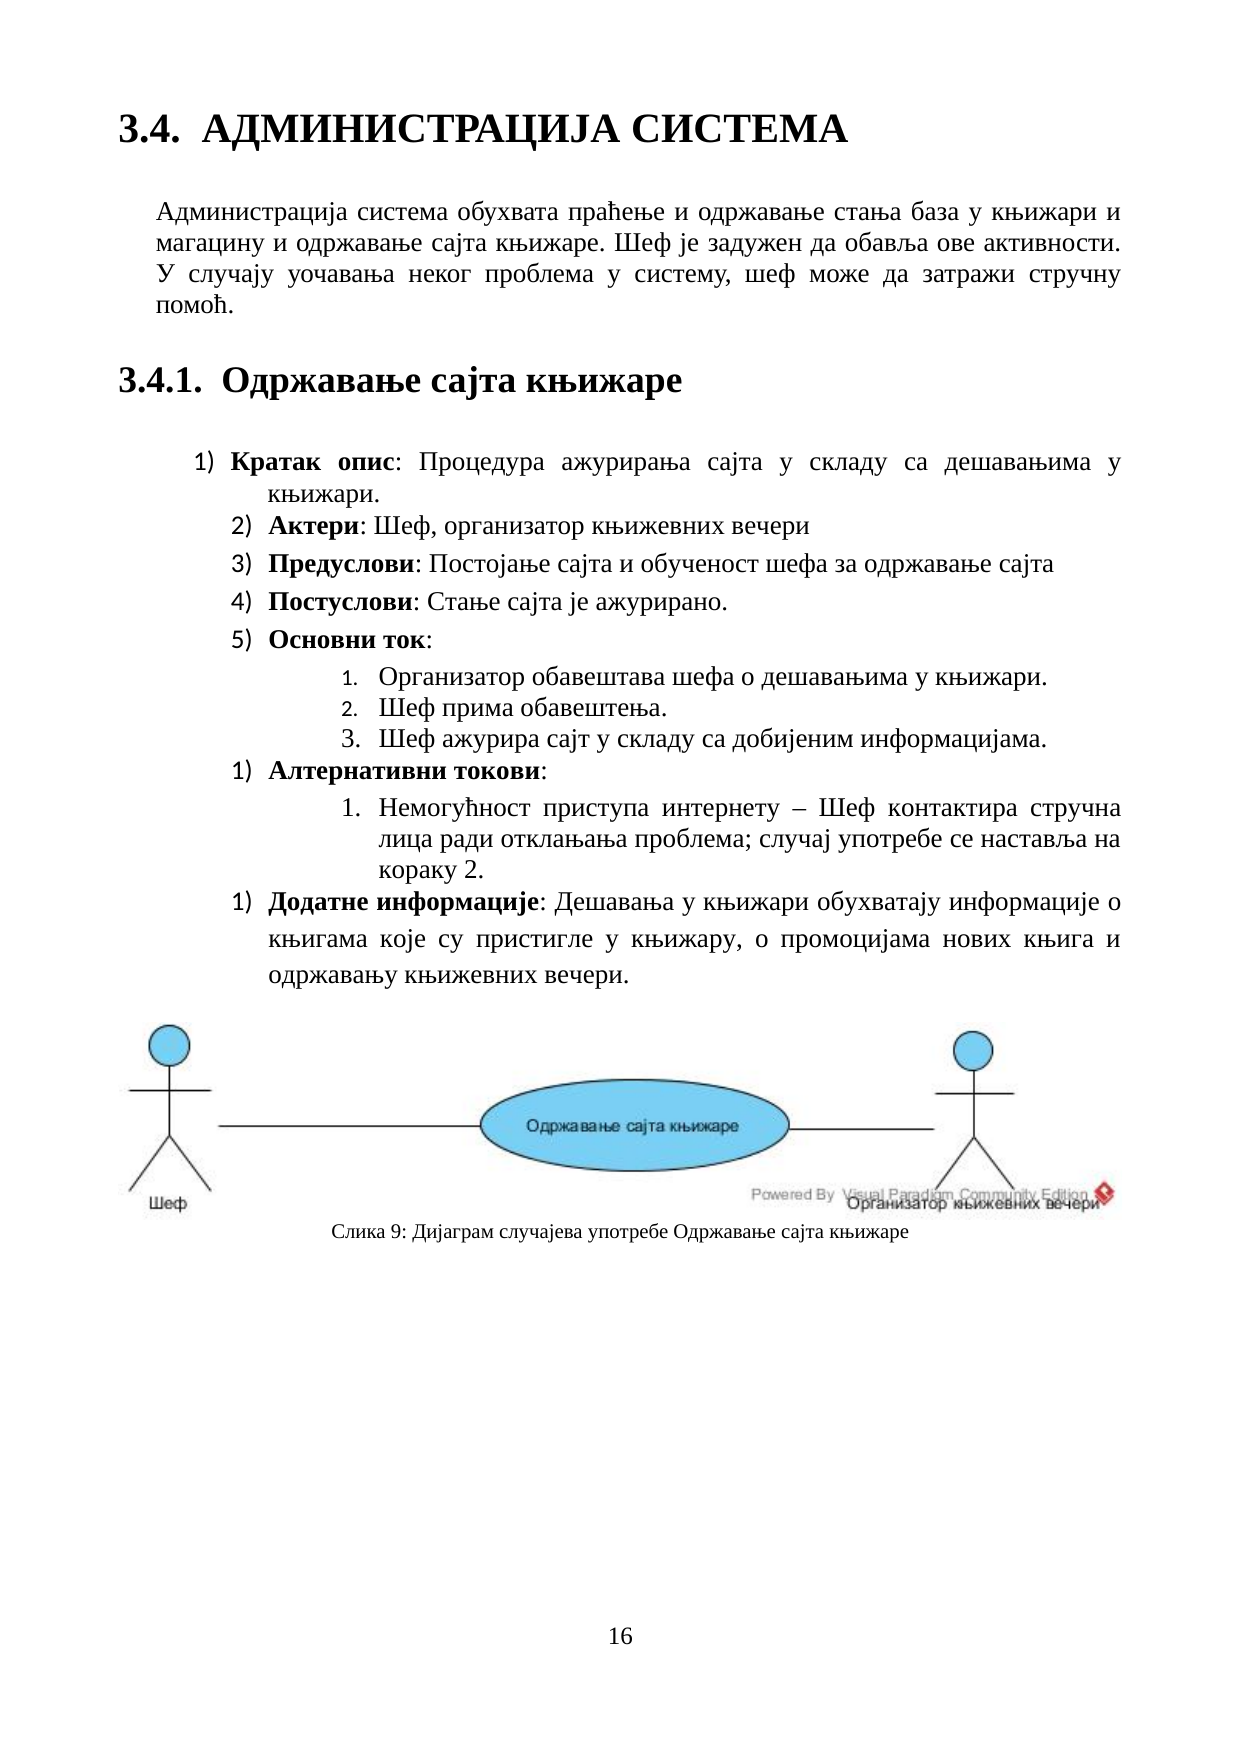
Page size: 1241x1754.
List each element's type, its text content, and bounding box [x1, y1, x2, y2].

list Немогућност приступа интернету – Шеф контактира стручна лица ради отклањања проблема; случај употребе се наставља на кораку 2. [341, 791, 1122, 884]
text 3.4.1. Одржавање сајта књижаре [118, 358, 1122, 401]
list Постуслови: Стање сајта је ажурирано. [231, 584, 1122, 617]
list Предуслови: Постојање сајта и обученост шефа за одржавање сајта [231, 546, 1122, 579]
list Основни ток: [231, 622, 1122, 655]
list Кратак опис: Процедура ажурирања сајта у складу са дешавањима у књижари. [193, 444, 1122, 508]
text Администрација система обухвата праћење и одржавање стања база у књижари и магацину и одржавање сајта књижаре. Шеф је задужен да обавља ове активности. У случају уочавања неког проблема у систему, шеф може да затражи стручну помоћ. [156, 195, 1122, 319]
list Организатор обавештава шефа о дешавањима у књижари. [341, 660, 1122, 691]
list Шеф ажурира сајт у складу са добијеним информацијама. [341, 722, 1122, 753]
text 3.4. АДМИНИСТРАЦИЈА СИСТЕМА [118, 104, 1122, 152]
list Алтернативни токови: [231, 753, 1122, 786]
list Додатне информације: Дешавања у књижари обухватају информације о књигама које су пристигле у књижару, о промоцијама нових књига и одржавању књижевних вечери. [231, 884, 1122, 989]
list Актери: Шеф, организатор књижевних вечери [231, 508, 1122, 541]
text Слика 9: Дијаграм случајева употребе Одржавање сајта књижаре [118, 1220, 1122, 1243]
picture [118, 1022, 1123, 1220]
list Шеф прима обавештења. [341, 691, 1122, 722]
